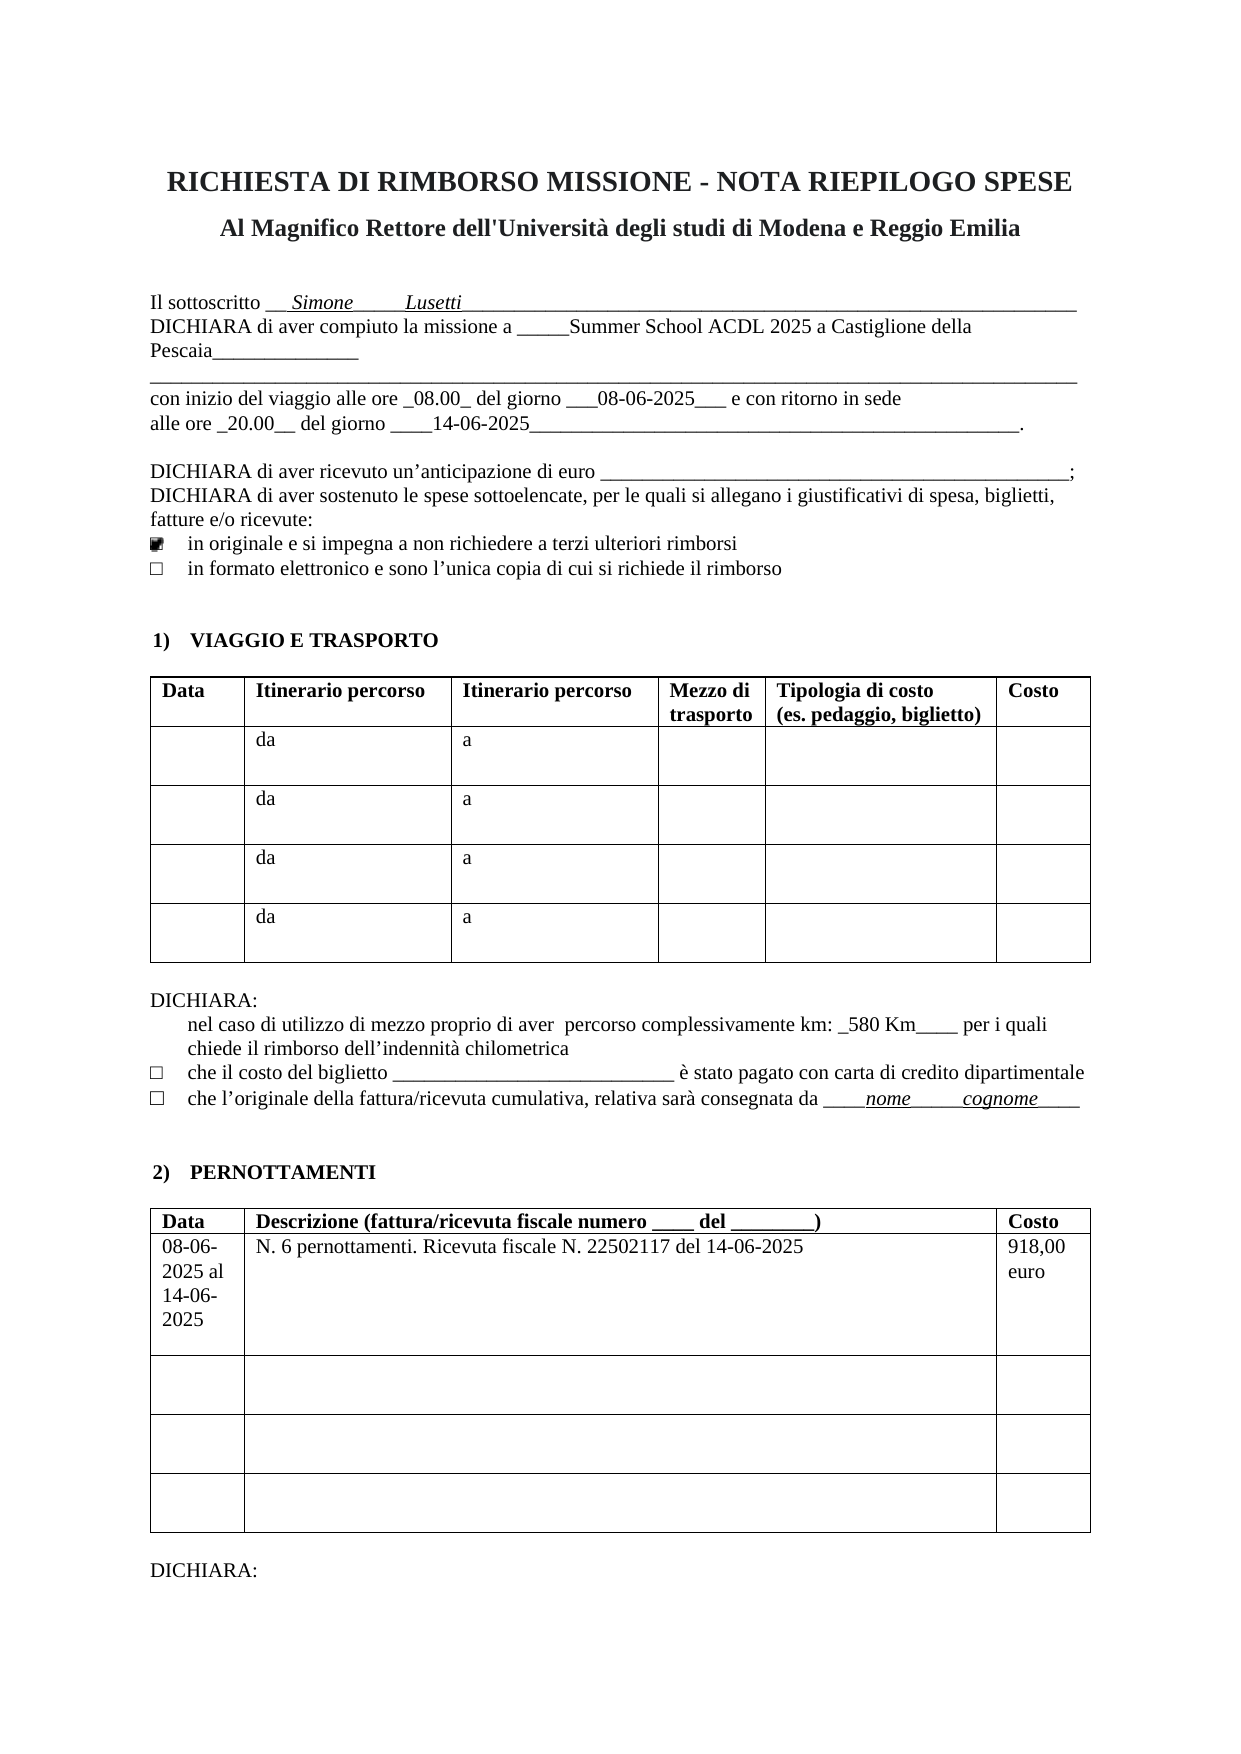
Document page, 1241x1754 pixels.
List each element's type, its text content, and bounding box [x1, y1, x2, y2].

list che l’originale della fattura/ricevuta cumulativa, relativa sarà consegnata da ____nome_____cognome____ [150, 1084, 1090, 1111]
table_cell [766, 786, 996, 844]
table_cell da [245, 727, 451, 785]
text con inizio del viaggio alle ore _08.00_ del giorno ___08-06-2025___ e con ritorno in sede [150, 386, 1090, 410]
table_cell [151, 1474, 244, 1532]
text DICHIARA di aver sostenuto le spese sottoelencate, per le quali si allegano i giustificativi di spesa, biglietti, fatture e/o ricevute: [150, 483, 1090, 531]
table_cell a [452, 727, 658, 785]
table_cell [659, 727, 765, 785]
table_cell da [245, 786, 451, 844]
table_cell [997, 1356, 1090, 1414]
table_cell [151, 1415, 244, 1473]
table_cell [151, 727, 244, 785]
list che il costo del biglietto ___________________________ è stato pagato con carta di credito dipartimentale [150, 1060, 1090, 1084]
table_cell [766, 845, 996, 903]
table_header Itinerario percorso [452, 678, 658, 726]
table_cell [245, 1356, 996, 1414]
table_cell [997, 727, 1090, 785]
text Al Magnifico Rettore dell'Università degli studi di Modena e Reggio Emilia [150, 213, 1090, 241]
table_cell [659, 786, 765, 844]
text DICHIARA di aver compiuto la missione a _____Summer School ACDL 2025 a Castiglione della Pescaia______________ [150, 314, 1090, 362]
table_header Itinerario percorso [245, 678, 451, 726]
text alle ore _20.00__ del giorno ____14-06-2025_______________________________________________. [150, 411, 1090, 434]
text RICHIESTA DI RIMBORSO MISSIONE - NOTA RIEPILOGO SPESE [150, 164, 1090, 198]
table_header Data [151, 678, 244, 726]
table_cell N. 6 pernottamenti. Ricevuta fiscale N. 22502117 del 14-06-2025 [245, 1234, 996, 1355]
table_cell [766, 904, 996, 962]
table_cell 918,00 euro [997, 1234, 1090, 1355]
table_cell 08-06-2025 al 14-06-2025 [151, 1234, 244, 1355]
table_cell [151, 904, 244, 962]
table_cell [766, 727, 996, 785]
text DICHIARA: [150, 1557, 1090, 1582]
table_cell [151, 845, 244, 903]
table_cell da [245, 845, 451, 903]
list nel caso di utilizzo di mezzo proprio di aver percorso complessivamente km: _580 Km____ per i quali chiede il rimborso dell’indennità chilometrica [187, 1012, 1090, 1060]
table_cell [151, 786, 244, 844]
table_header Costo [997, 678, 1090, 726]
table_cell [997, 1474, 1090, 1532]
table_cell [659, 845, 765, 903]
table_cell da [245, 904, 451, 962]
table_cell a [452, 786, 658, 844]
text DICHIARA: [150, 988, 1090, 1012]
table_header Mezzo di trasporto [659, 678, 765, 726]
picture [150, 538, 164, 552]
list VIAGGIO E TRASPORTO [152, 628, 1090, 652]
table_cell [997, 845, 1090, 903]
text DICHIARA di aver ricevuto un’anticipazione di euro _____________________________________________; [150, 459, 1090, 483]
table_cell [245, 1415, 996, 1473]
list PERNOTTAMENTI [152, 1159, 1090, 1184]
table_cell [997, 904, 1090, 962]
table_cell [659, 904, 765, 962]
table_cell [151, 1356, 244, 1414]
table_cell [997, 1415, 1090, 1473]
table_header Data [151, 1209, 244, 1233]
list in formato elettronico e sono l’unica copia di cui si richiede il rimborso [150, 555, 1090, 579]
table_cell a [452, 904, 658, 962]
list in originale e si impegna a non richiedere a terzi ulteriori rimborsi [150, 531, 1090, 555]
table_header Tipologia di costo (es. pedaggio, biglietto) [766, 678, 996, 726]
text _________________________________________________________________________________________ [150, 362, 1090, 386]
table_header Costo [997, 1209, 1090, 1233]
table_cell [245, 1474, 996, 1532]
table_header Descrizione (fattura/ricevuta fiscale numero ____ del ________) [245, 1209, 996, 1233]
text Il sottoscritto __ Simone_____Lusetti___________________________________________________________ [150, 290, 1090, 314]
table_cell a [452, 845, 658, 903]
table_cell [997, 786, 1090, 844]
